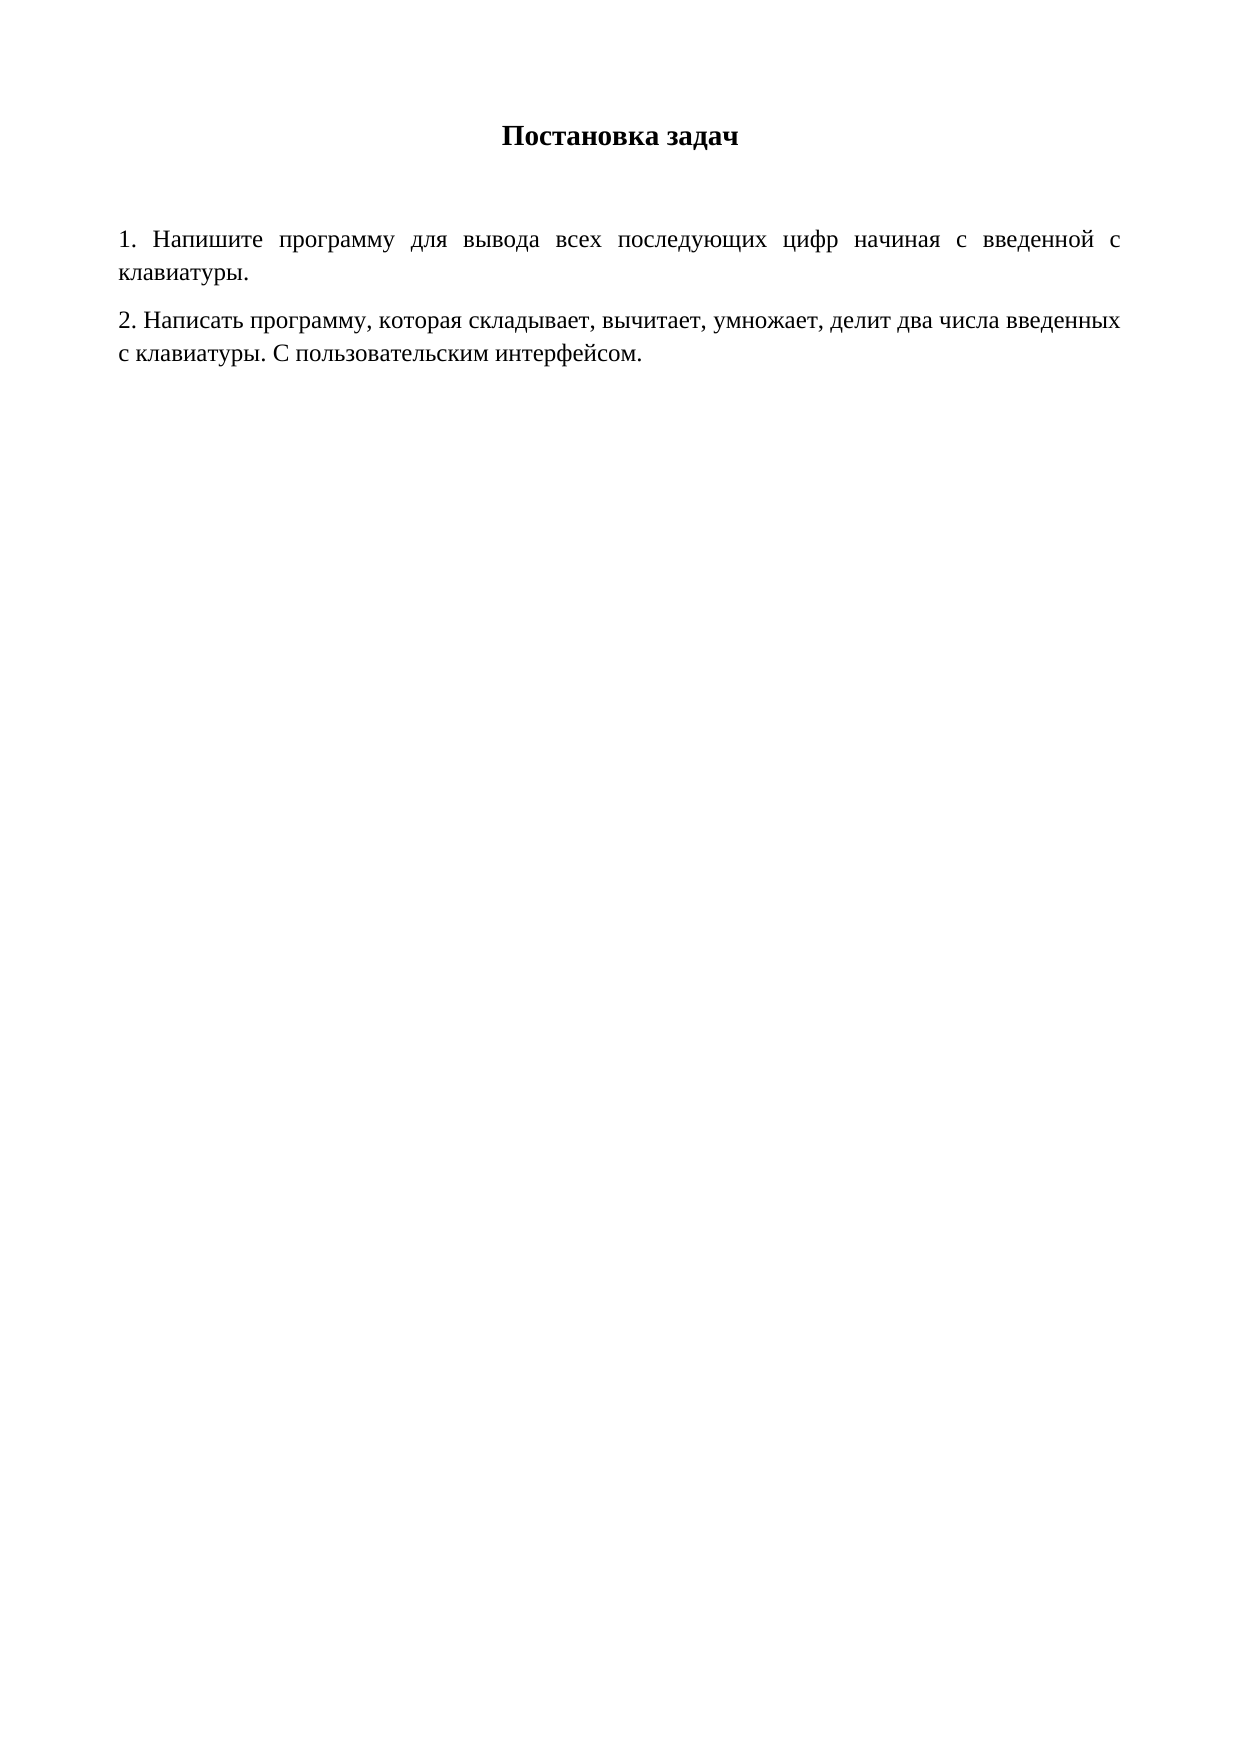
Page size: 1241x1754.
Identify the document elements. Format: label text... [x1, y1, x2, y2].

text 1. Напишите программу для вывода всех последующих цифр начиная с введенной с клавиатуры. [118, 224, 1122, 286]
text 2. Написать программу, которая складывает, вычитает, умножает, делит два числа введенных с клавиатуры. С пользовательским интерфейсом. [118, 305, 1122, 367]
text Постановка задач [118, 118, 1122, 152]
